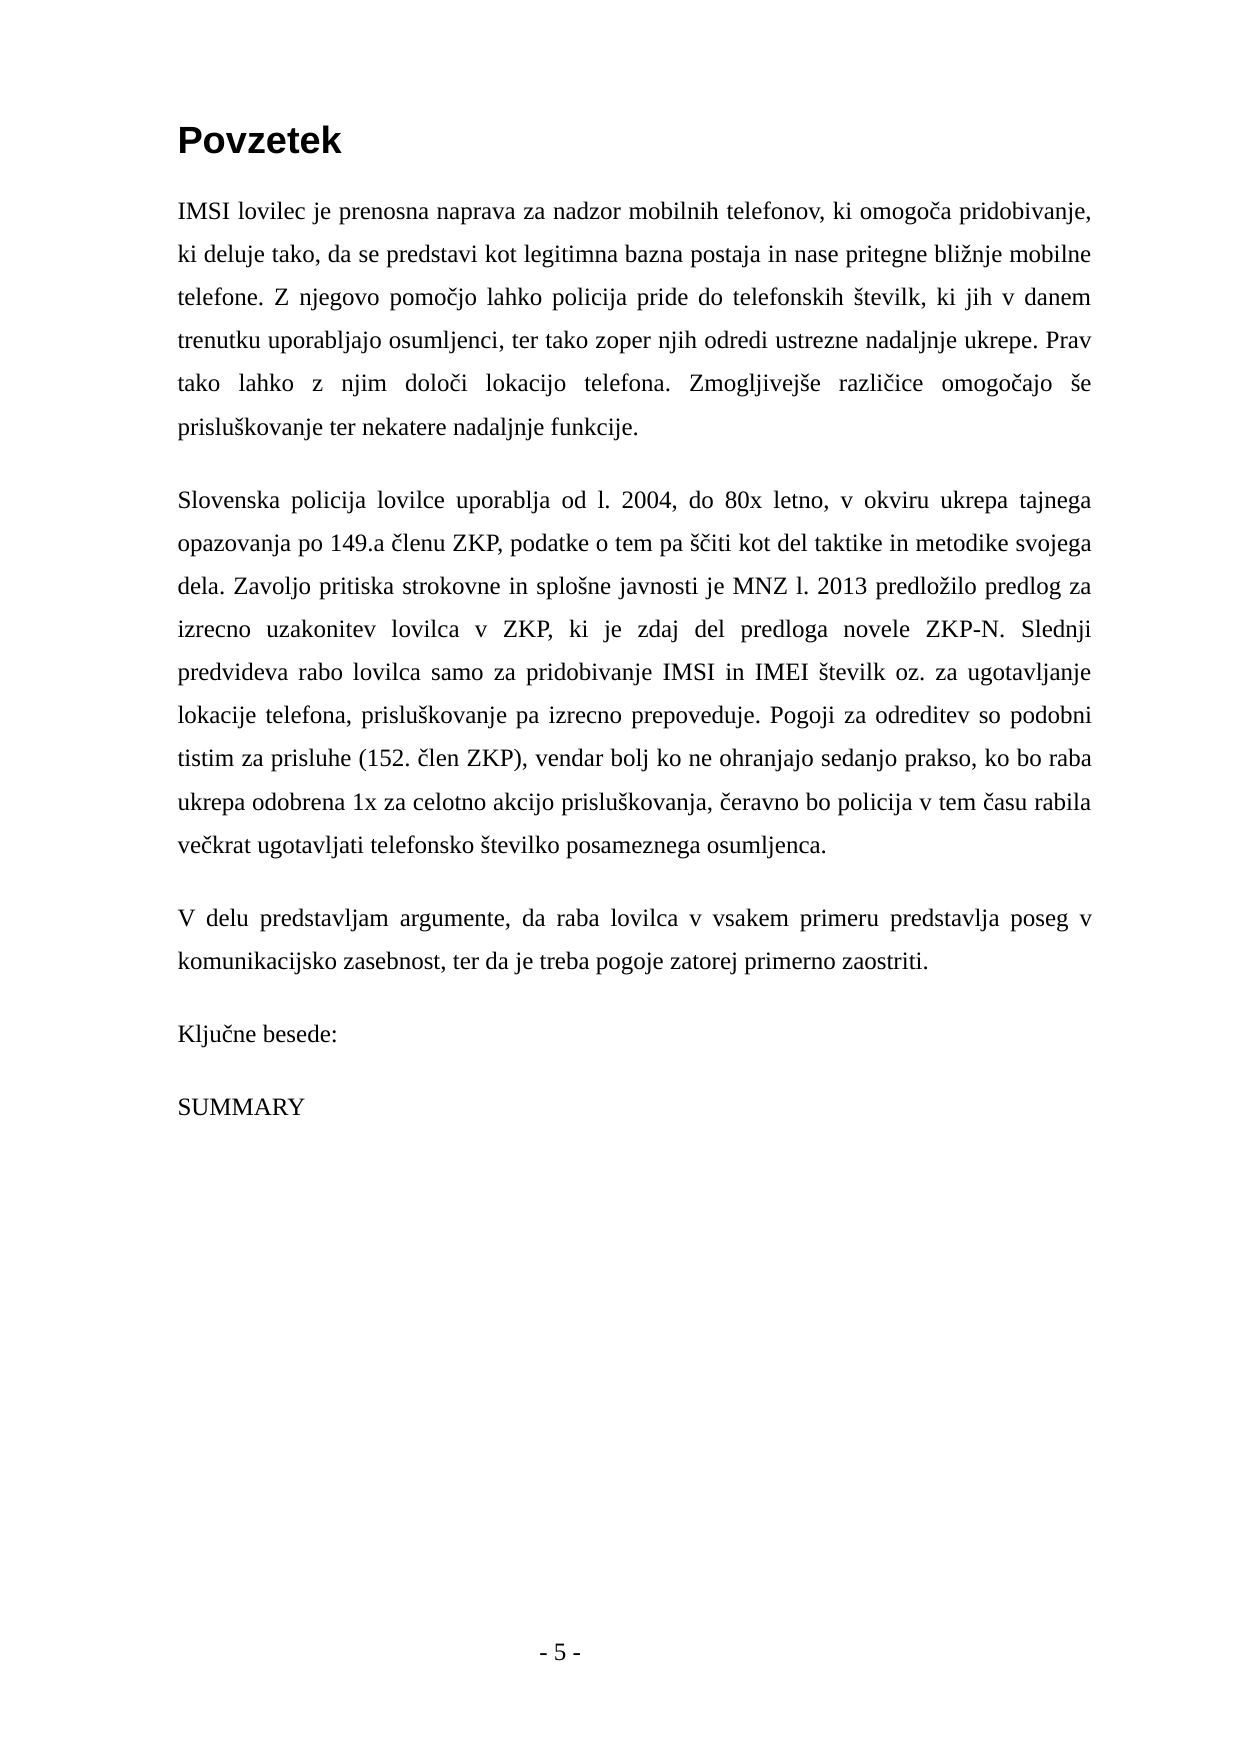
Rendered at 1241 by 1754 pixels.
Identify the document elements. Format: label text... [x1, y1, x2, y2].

text IMSI lovilec je prenosna naprava za nadzor mobilnih telefonov, ki omogoča pridobivanje, ki deluje tako, da se predstavi kot legitimna bazna postaja in nase pritegne bližnje mobilne telefone. Z njegovo pomočjo lahko policija pride do telefonskih številk, ki jih v danem trenutku uporabljajo osumljenci, ter tako zoper njih odredi ustrezne nadaljnje ukrepe. Prav tako lahko z njim določi lokacijo telefona. Zmogljivejše različice omogočajo še prisluškovanje ter nekatere nadaljnje funkcije. [177, 196, 1093, 440]
subtitle Povzetek [177, 118, 1093, 162]
text Slovenska policija lovilce uporablja od l. 2004, do 80x letno, v okviru ukrepa tajnega opazovanja po 149.a členu ZKP, podatke o tem pa ščiti kot del taktike in metodike svojega dela. Zavoljo pritiska strokovne in splošne javnosti je MNZ l. 2013 predložilo predlog za izrecno uzakonitev lovilca v ZKP, ki je zdaj del predloga novele ZKP-N. Slednji predvideva rabo lovilca samo za pridobivanje IMSI in IMEI številk oz. za ugotavljanje lokacije telefona, prisluškovanje pa izrecno prepoveduje. Pogoji za odreditev so podobni tistim za prisluhe (152. člen ZKP), vendar bolj ko ne ohranjajo sedanjo prakso, ko bo raba ukrepa odobrena 1x za celotno akcijo prisluškovanja, čeravno bo policija v tem času rabila večkrat ugotavljati telefonsko številko posameznega osumljenca. [177, 485, 1093, 858]
text Ključne besede: [177, 1019, 1093, 1048]
text V delu predstavljam argumente, da raba lovilca v vsakem primeru predstavlja poseg v komunikacijsko zasebnost, ter da je treba pogoje zatorej primerno zaostriti. [177, 903, 1093, 975]
text SUMMARY [177, 1092, 1093, 1121]
